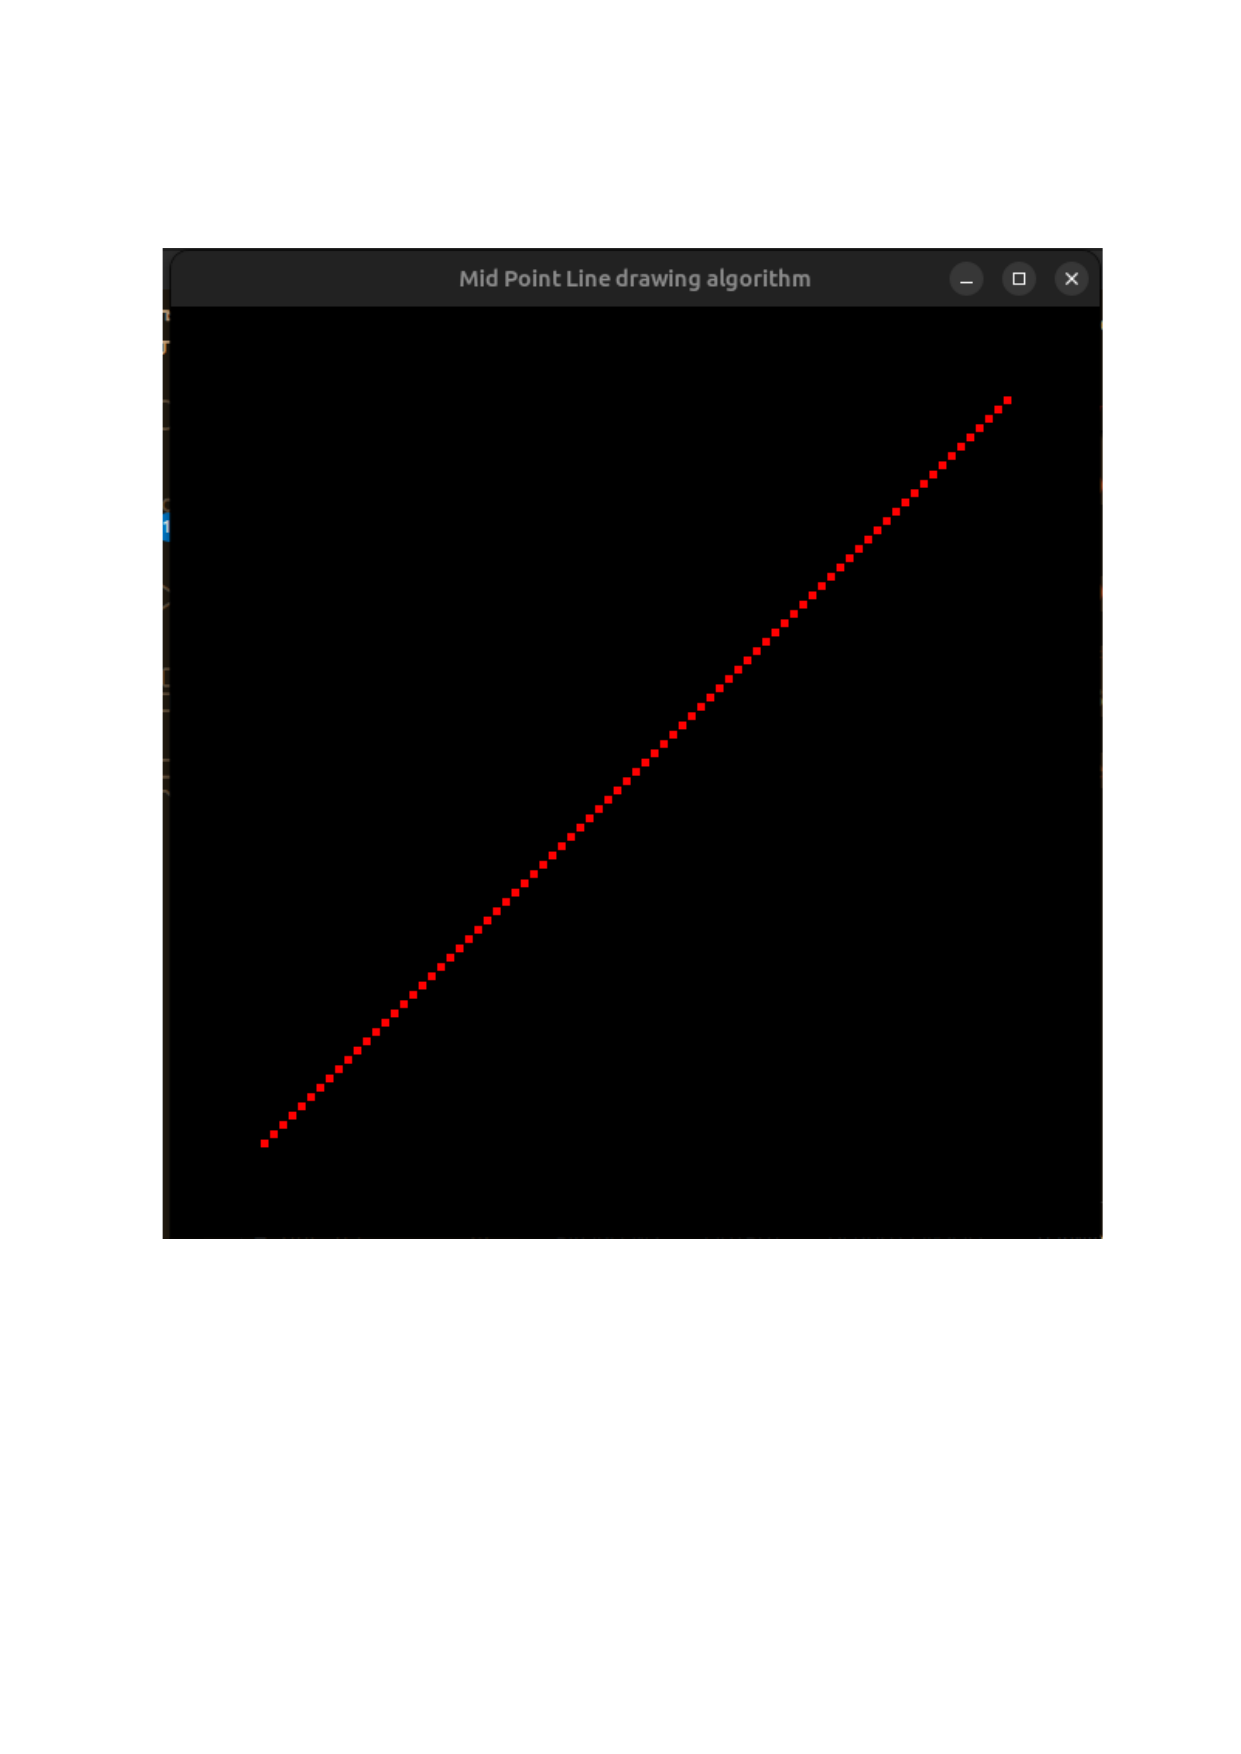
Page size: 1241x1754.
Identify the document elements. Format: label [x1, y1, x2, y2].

picture [162, 248, 1103, 1239]
